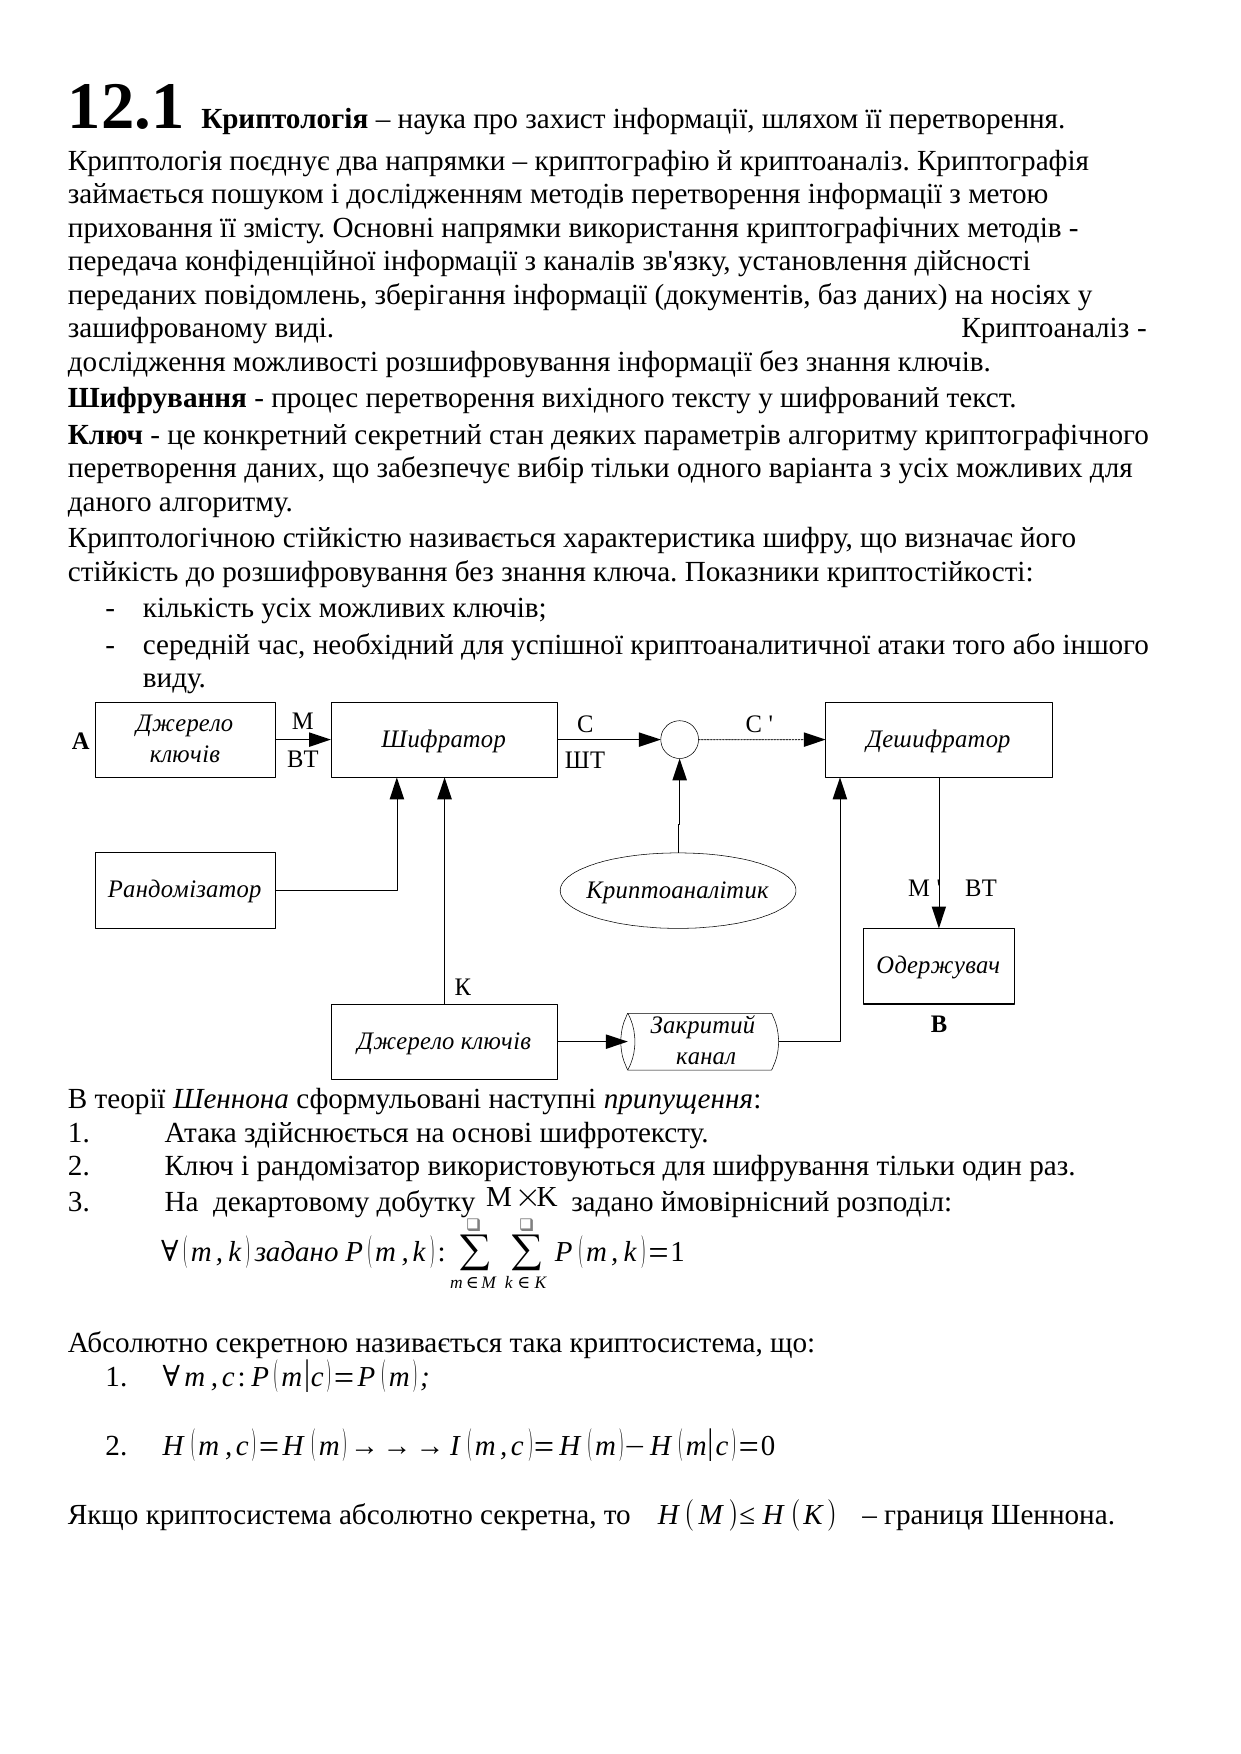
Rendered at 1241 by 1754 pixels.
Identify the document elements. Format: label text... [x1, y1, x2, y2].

list На декартовому добутку задано ймовірнісний розподіл: [68, 1182, 1163, 1218]
text Шифрування - процес перетворення вихідного тексту у шифрований текст. [68, 380, 1163, 414]
text В теорії Шеннона сформульовані наступні припущення: [68, 1081, 1163, 1115]
list середній час, необхідний для успішної криптоаналитичної атаки того або іншого виду. [105, 627, 1163, 694]
text Абсолютно секретною називається така криптосистема, що: [68, 1325, 1163, 1358]
list Ключ і рандомізатор використовуються для шифрування тільки один раз. [68, 1148, 1163, 1182]
text Якщо криптосистема абсолютно секретна, то – границя Шеннона. [68, 1497, 1163, 1533]
list Атака здійснюється на основі шифротексту. [68, 1115, 1163, 1148]
text 12.1 Криптологія – наука про захист інформації, шляхом її перетворення. Криптологія поєднує два напрямки – криптографію й криптоаналіз. Криптографія займається пошуком і дослідженням методів перетворення інформації з метою приховання її змісту. Основні напрямки використання криптографічних методів - передача конфіденційної інформації з каналів зв'язку, установлення дійсності переданих повідомлень, зберігання інформації (документів, баз даних) на носіях у зашифрованому виді. Криптоаналіз - дослідження можливості розшифровування інформації без знання ключів. [68, 66, 1163, 377]
list кількість усіх можливих ключів; [105, 590, 1163, 624]
text Криптологічною стійкістю називається характеристика шифру, що визначає його стійкість до розшифровування без знання ключа. Показники криптостійкості: [68, 520, 1163, 587]
text Ключ - це конкретний секретний стан деяких параметрів алгоритму криптографічного перетворення даних, що забезпечує вибір тільки одного варіанта з усіх можливих для даного алгоритму. [68, 417, 1163, 517]
